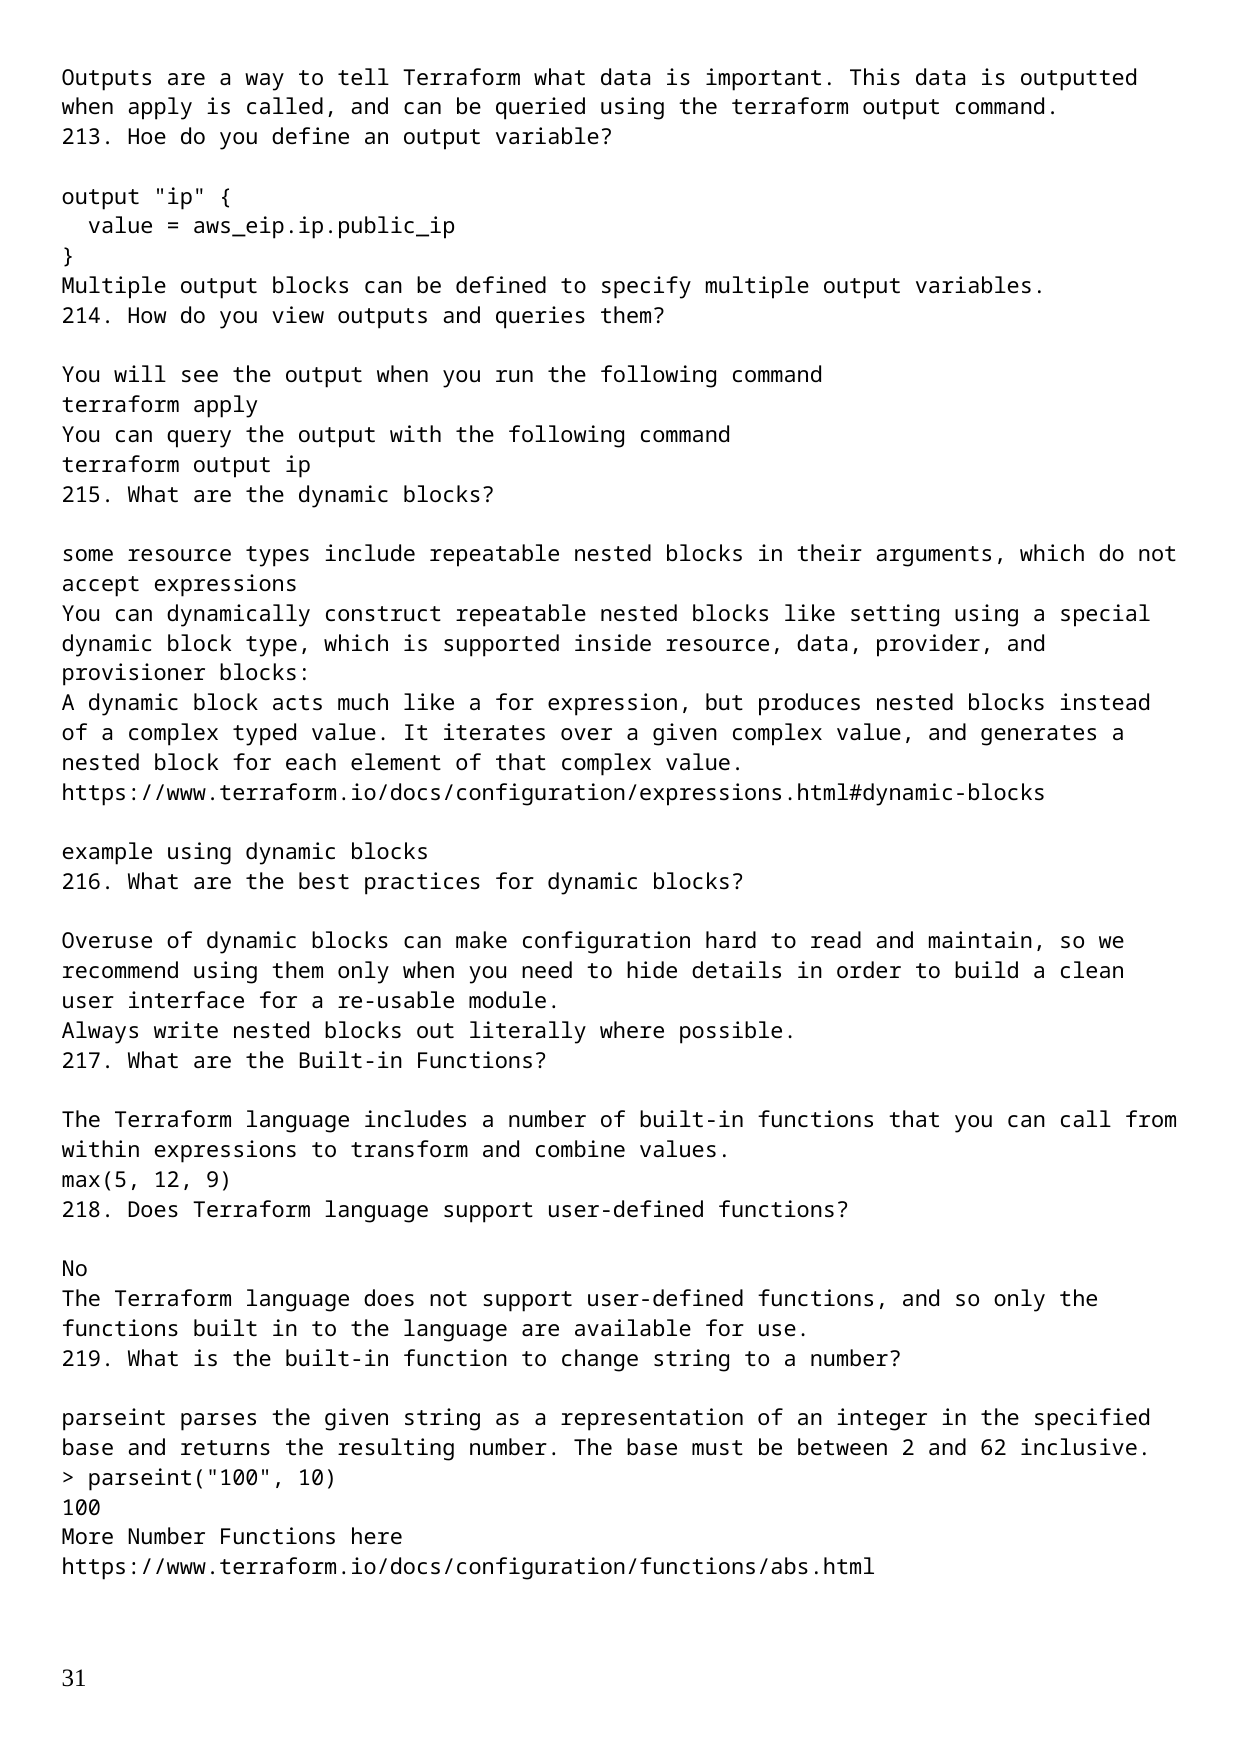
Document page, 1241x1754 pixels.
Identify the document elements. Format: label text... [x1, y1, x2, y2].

text You can dynamically construct repeatable nested blocks like setting using a special dynamic block type, which is supported inside resource, data, provider, and provisioner blocks: [61, 598, 1179, 687]
text } [61, 240, 1179, 270]
text 100 [61, 1491, 1179, 1521]
text You will see the output when you run the following command [61, 359, 1179, 389]
text A dynamic block acts much like a for expression, but produces nested blocks instead of a complex typed value. It iterates over a given complex value, and generates a nested block for each element of that complex value. [61, 687, 1179, 776]
text No [61, 1253, 1179, 1283]
text terraform apply [61, 389, 1179, 419]
text output "ip" { [61, 181, 1179, 210]
text You can query the output with the following command [61, 419, 1179, 449]
text 215. What are the dynamic blocks? [61, 478, 1179, 508]
text example using dynamic blocks [61, 836, 1179, 866]
text Overuse of dynamic blocks can make configuration hard to read and maintain, so we recommend using them only when you need to hide details in order to build a clean user interface for a re-usable module. [61, 925, 1179, 1015]
text More Number Functions here [61, 1521, 1179, 1551]
text max(5, 12, 9) [61, 1164, 1179, 1193]
text > parseint("100", 10) [61, 1462, 1179, 1491]
text The Terraform language includes a number of built-in functions that you can call from within expressions to transform and combine values. [61, 1104, 1179, 1164]
text some resource types include repeatable nested blocks in their arguments, which do not accept expressions [61, 538, 1179, 598]
text Outputs are a way to tell Terraform what data is important. This data is outputted when apply is called, and can be queried using the terraform output command. [61, 61, 1179, 121]
text https://www.terraform.io/docs/configuration/functions/abs.html [61, 1551, 1179, 1581]
text terraform output ip [61, 449, 1179, 478]
text value = aws_eip.ip.public_ip [61, 210, 1179, 240]
text The Terraform language does not support user-defined functions, and so only the functions built in to the language are available for use. [61, 1283, 1179, 1342]
text Multiple output blocks can be defined to specify multiple output variables. [61, 270, 1179, 300]
text parseint parses the given string as a representation of an integer in the specified base and returns the resulting number. The base must be between 2 and 62 inclusive. [61, 1402, 1179, 1462]
text 219. What is the built-in function to change string to a number? [61, 1342, 1179, 1372]
text 216. What are the best practices for dynamic blocks? [61, 866, 1179, 896]
text Always write nested blocks out literally where possible. [61, 1015, 1179, 1044]
text https://www.terraform.io/docs/configuration/expressions.html#dynamic-blocks [61, 776, 1179, 806]
text 214. How do you view outputs and queries them? [61, 300, 1179, 329]
text 218. Does Terraform language support user-defined functions? [61, 1193, 1179, 1223]
text 213. Hoe do you define an output variable? [61, 121, 1179, 151]
text 217. What are the Built-in Functions? [61, 1044, 1179, 1074]
